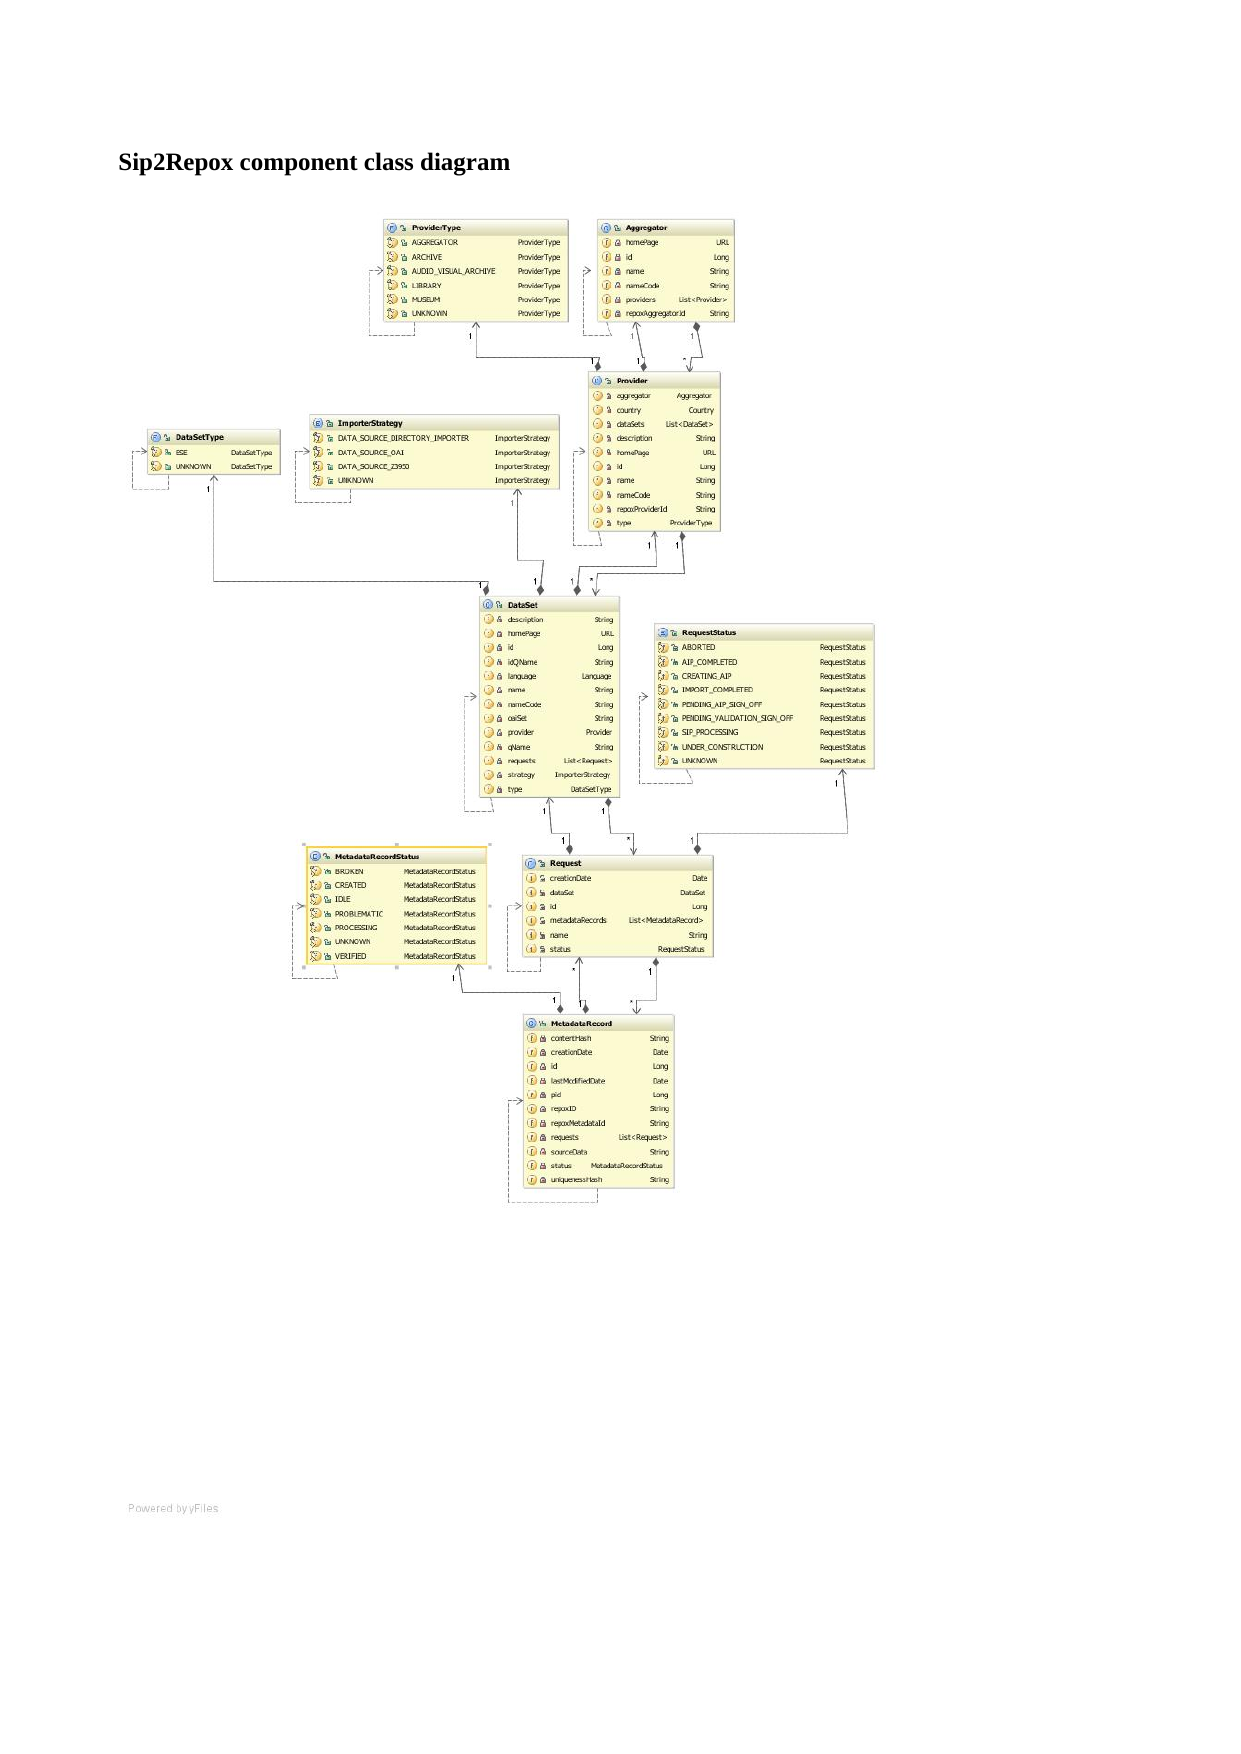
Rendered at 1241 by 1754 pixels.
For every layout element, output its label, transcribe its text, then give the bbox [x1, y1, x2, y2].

text Sip2Repox component class diagram [118, 147, 1122, 176]
picture [118, 204, 1123, 1523]
